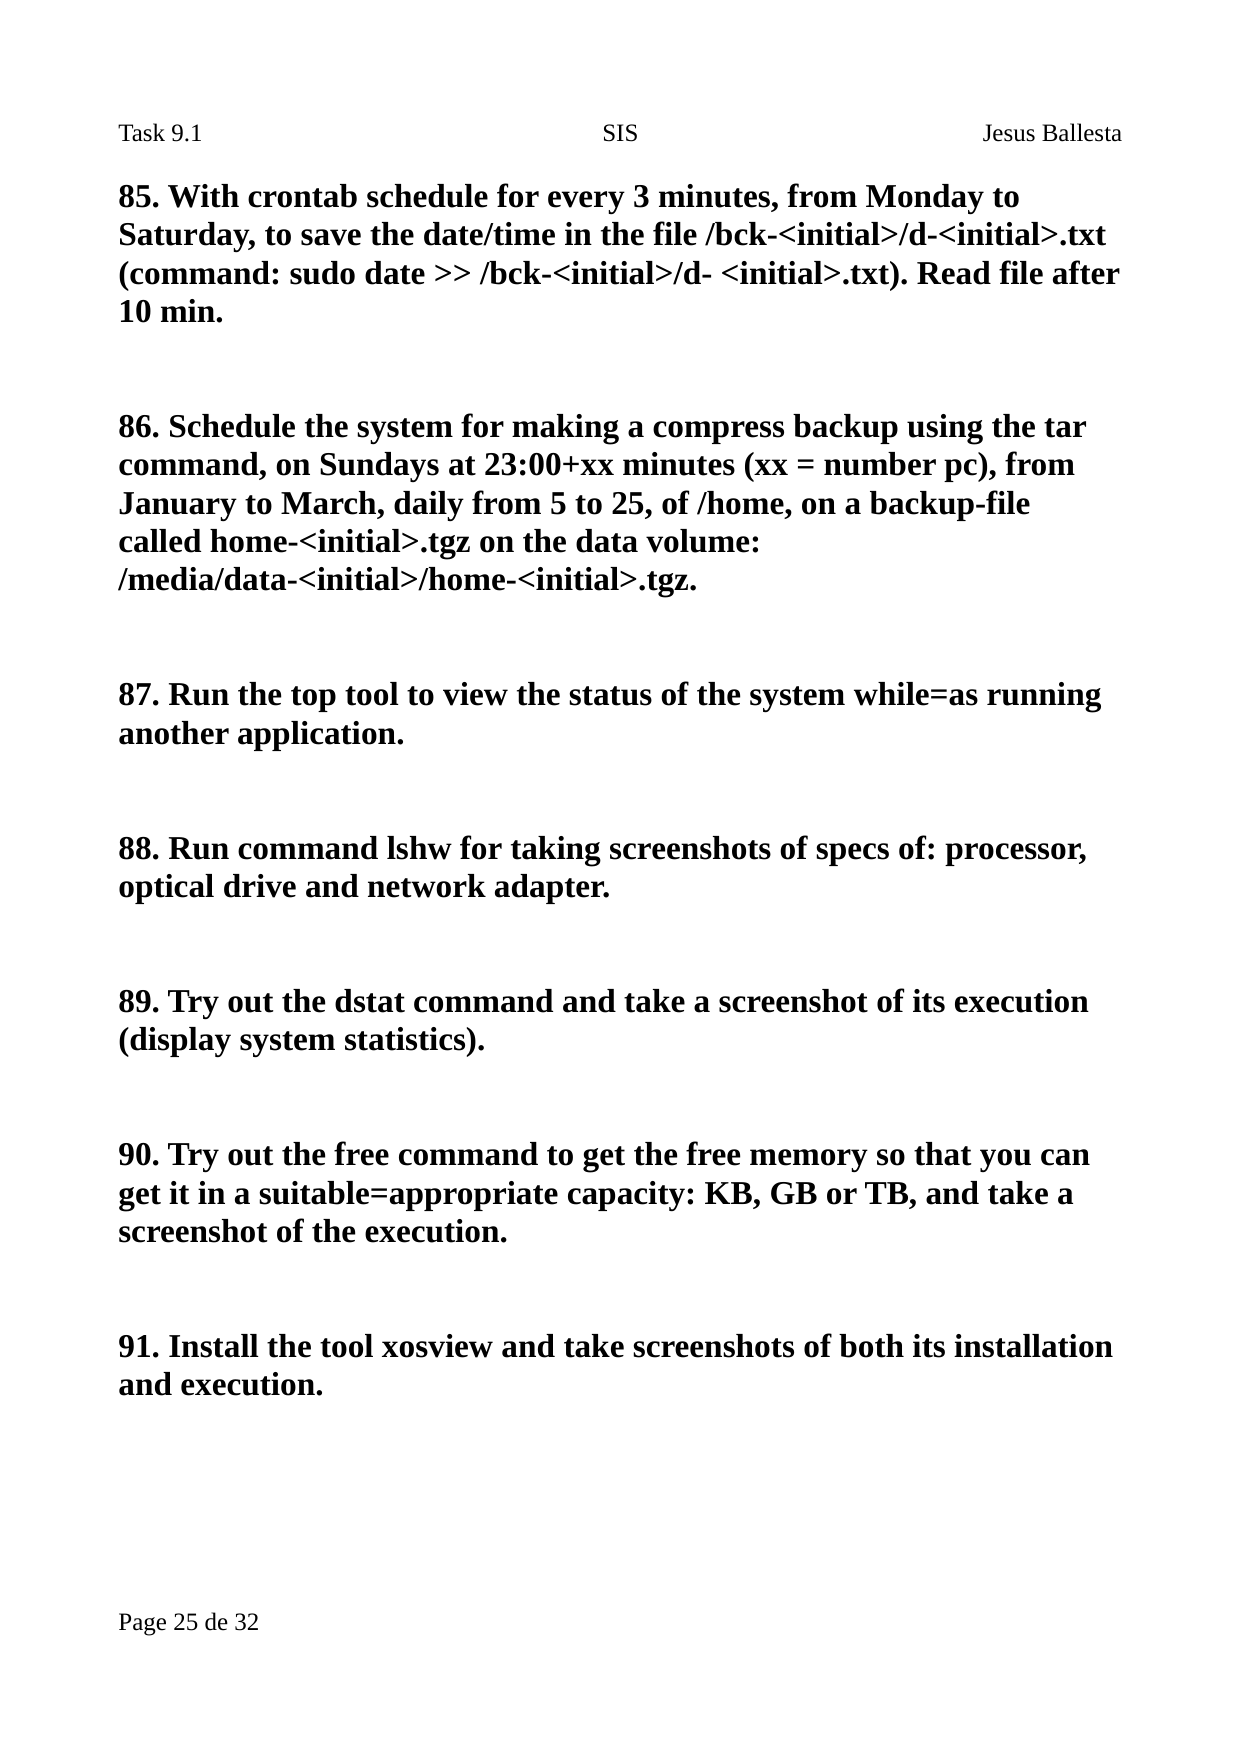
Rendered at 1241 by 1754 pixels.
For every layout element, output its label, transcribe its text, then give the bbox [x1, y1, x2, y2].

text 86. Schedule the system for making a compress backup using the tar command, on Sundays at 23:00+xx minutes (xx = number pc), from January to March, daily from 5 to 25, of /home, on a backup-file called home-<initial>.tgz on the data volume: /media/data-<initial>/home-<initial>.tgz. [118, 406, 1122, 598]
text 91. Install the tool xosview and take screenshots of both its installation and execution. [118, 1326, 1122, 1403]
text 90. Try out the free command to get the free memory so that you can get it in a suitable=appropriate capacity: KB, GB or TB, and take a screenshot of the execution. [118, 1135, 1122, 1250]
text 89. Try out the dstat command and take a screenshot of its execution (display system statistics). [118, 981, 1122, 1058]
text 87. Run the top tool to view the status of the system while=as running another application. [118, 675, 1122, 751]
text 88. Run command lshw for taking screenshots of specs of: processor, optical drive and network adapter. [118, 828, 1122, 905]
text 85. With crontab schedule for every 3 minutes, from Monday to Saturday, to save the date/time in the file /bck-<initial>/d-<initial>.txt (command: sudo date >> /bck-<initial>/d- <initial>.txt). Read file after 10 min. [118, 176, 1122, 330]
